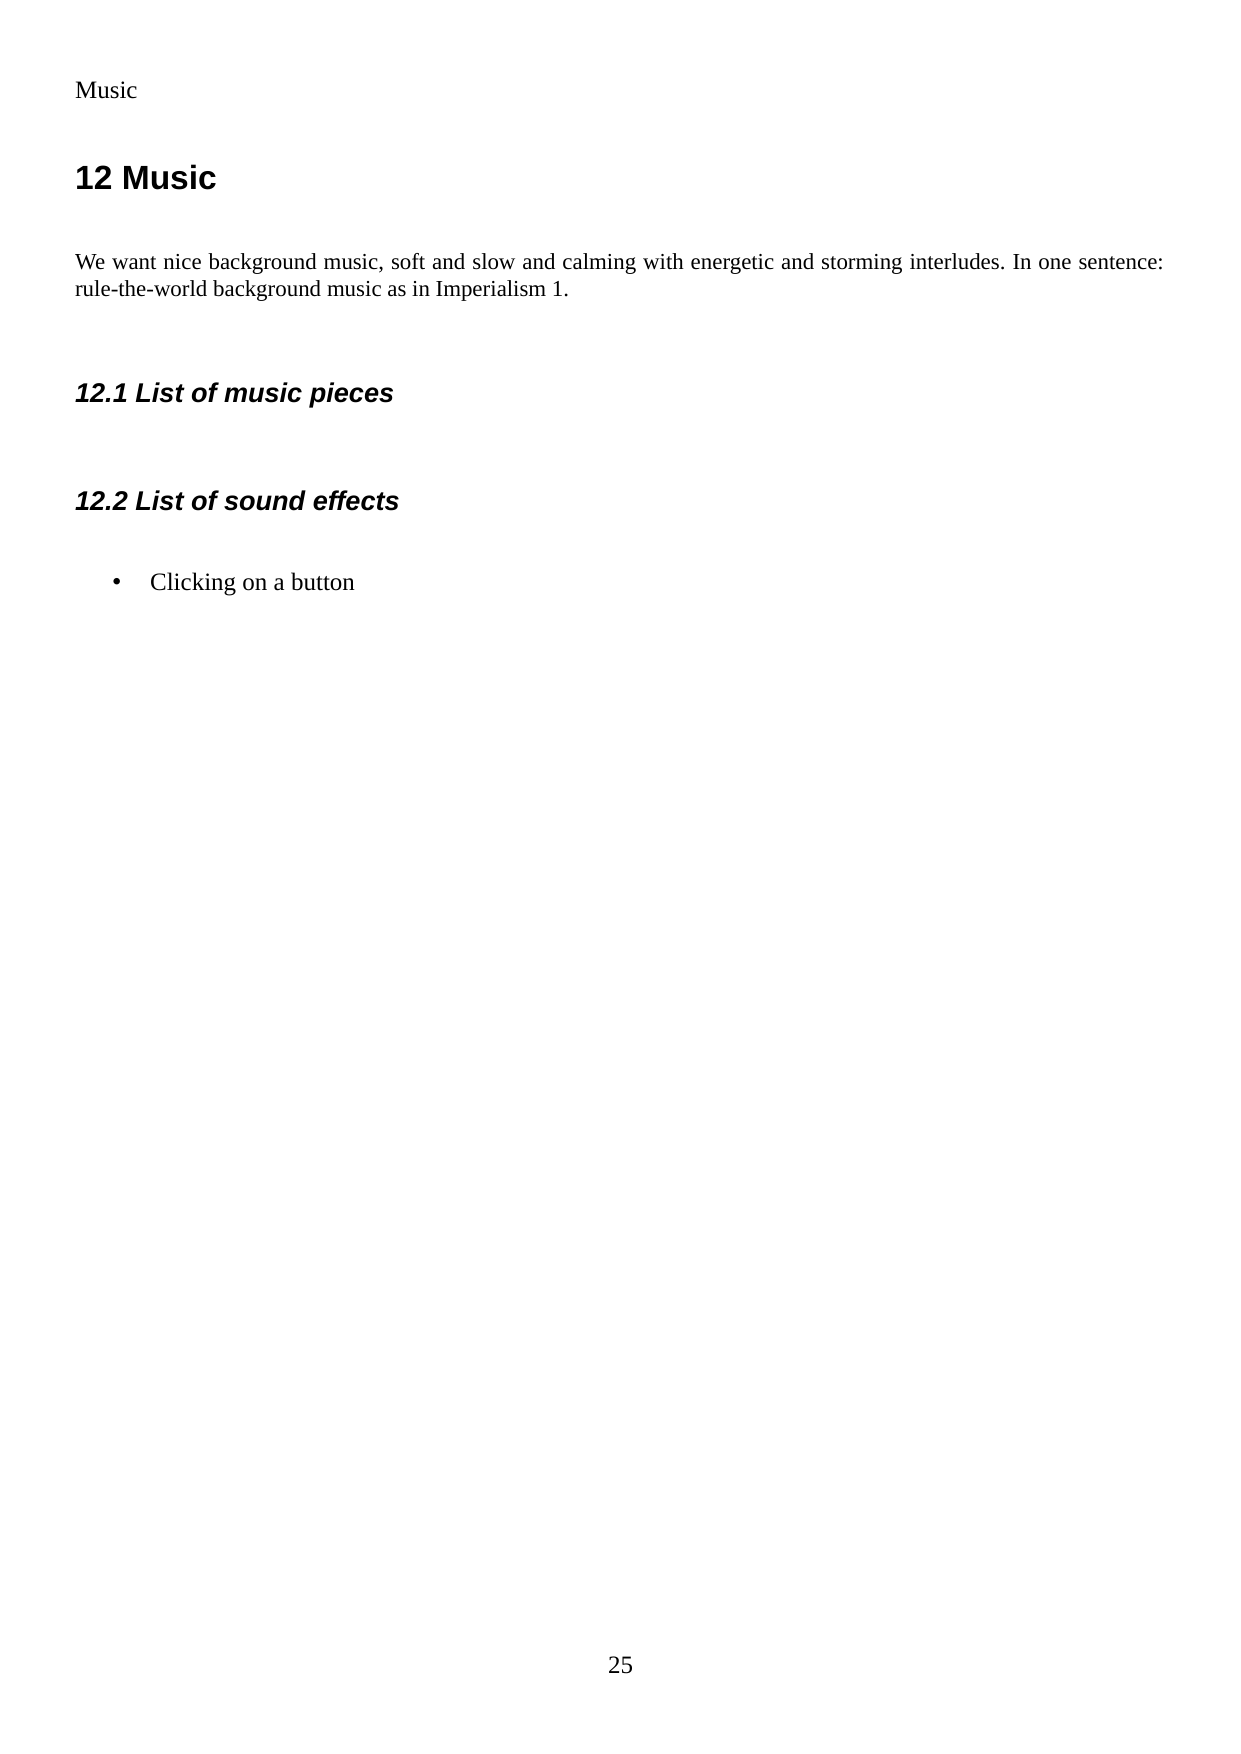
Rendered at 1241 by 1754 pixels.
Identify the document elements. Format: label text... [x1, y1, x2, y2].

subtitle List of sound effects [75, 485, 1166, 516]
subtitle List of music pieces [75, 377, 1166, 408]
subtitle Music [75, 158, 1166, 197]
text We want nice background music, soft and slow and calming with energetic and storming interludes. In one sentence: rule-the-world background music as in Imperialism 1. [75, 248, 1166, 301]
list Clicking on a button [112, 567, 1166, 596]
